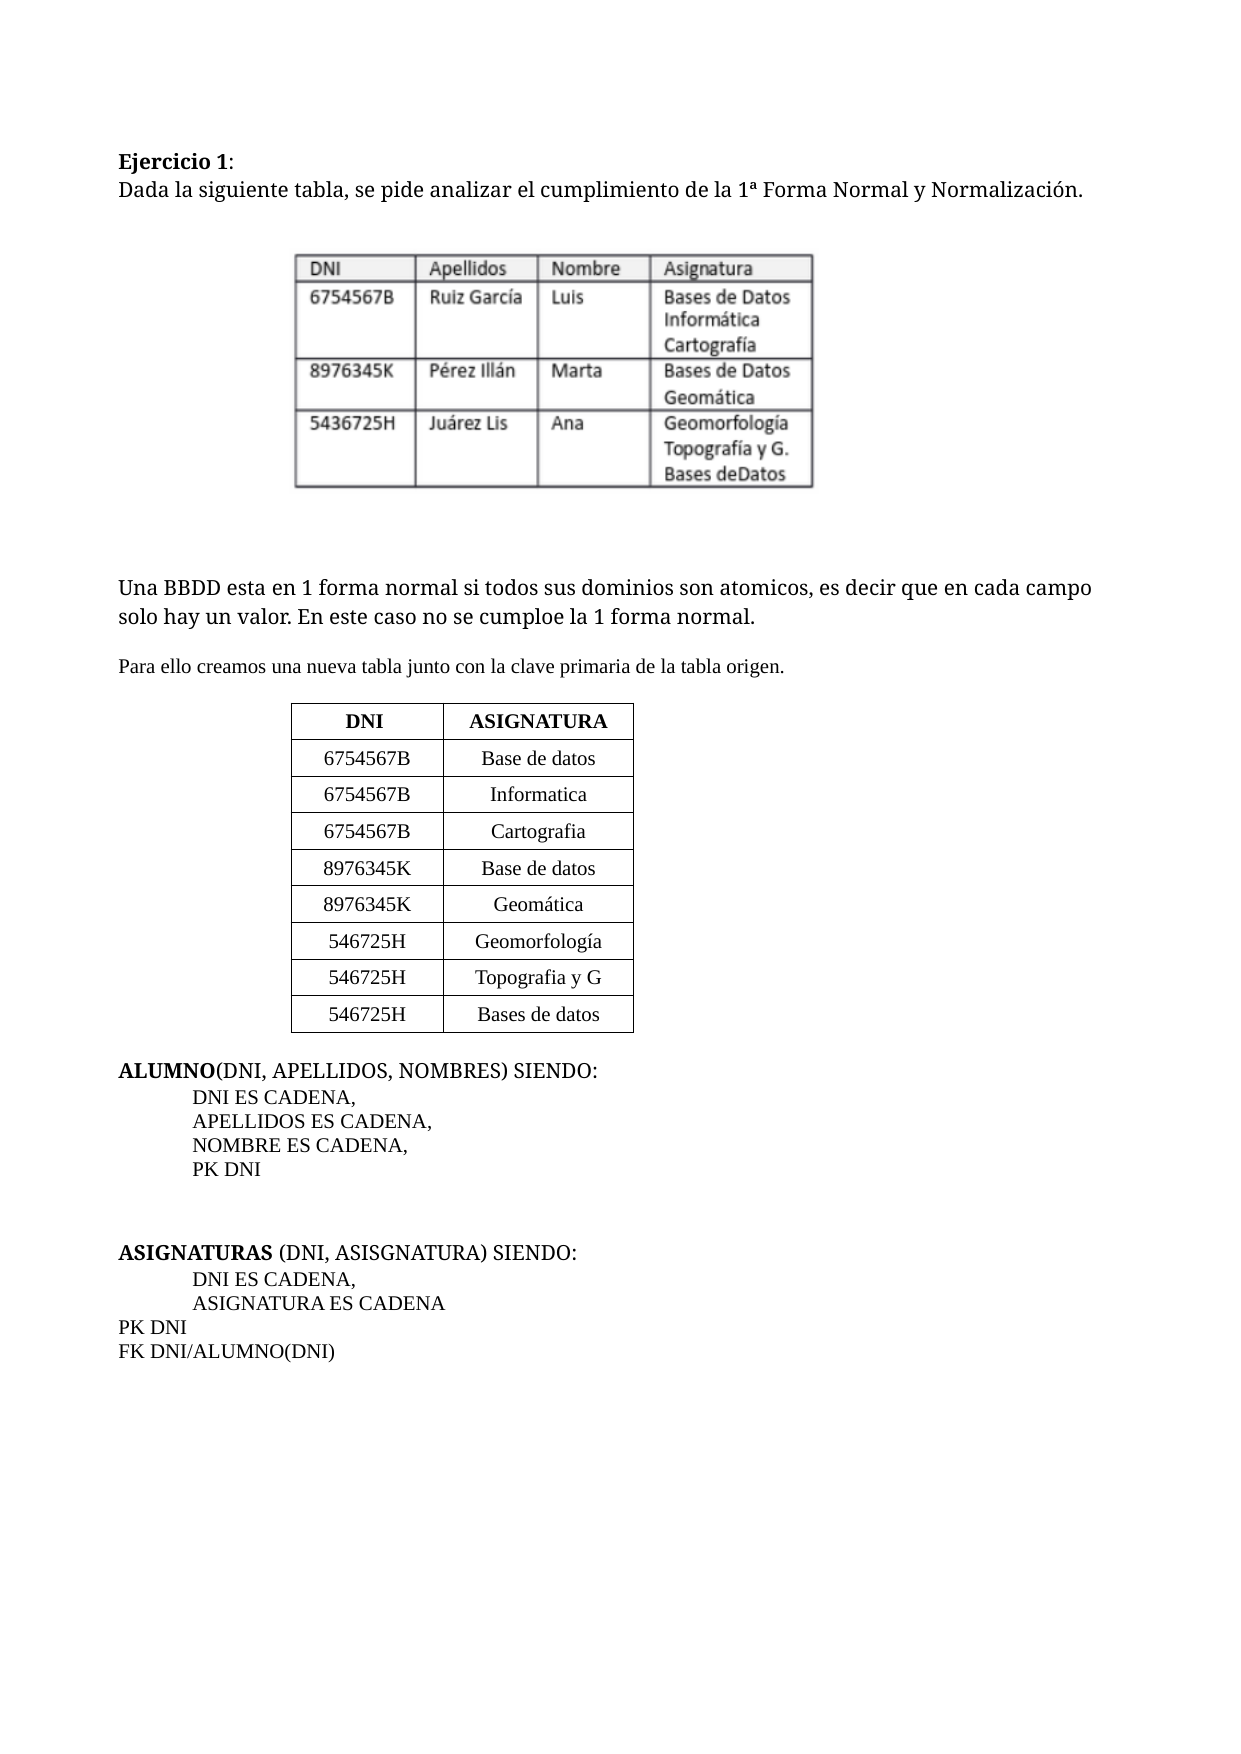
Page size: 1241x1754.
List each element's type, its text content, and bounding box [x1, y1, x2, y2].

table_cell 546725H [292, 923, 443, 958]
table_cell 546725H [292, 960, 443, 995]
text ASIGNATURAS (DNI, ASISGNATURA) SIENDO: [118, 1238, 1122, 1267]
table_cell 8976345K [292, 886, 443, 922]
table_cell Topografia y G [444, 960, 633, 995]
text Una BBDD esta en 1 forma normal si todos sus dominios son atomicos, es decir que en cada campo solo hay un valor. En este caso no se cumploe la 1 forma normal. [118, 573, 1122, 630]
table_header ASIGNATURA [444, 704, 633, 739]
table_cell 546725H [292, 996, 443, 1032]
table_cell Geomorfología [444, 923, 633, 958]
table_cell 6754567B [292, 740, 443, 776]
text ALUMNO(DNI, APELLIDOS, NOMBRES) SIENDO: [118, 1057, 1122, 1085]
table_cell 8976345K [292, 850, 443, 885]
text PK DNI [118, 1157, 1122, 1181]
table_header DNI [292, 704, 443, 739]
picture [286, 238, 824, 499]
text NOMBRE ES CADENA, [118, 1133, 1122, 1157]
table_cell 6754567B [292, 777, 443, 812]
table_cell Base de datos [444, 740, 633, 776]
text PK DNI [118, 1315, 1122, 1339]
text DNI ES CADENA, [118, 1085, 1122, 1109]
table_cell Informatica [444, 777, 633, 812]
table_cell Cartografia [444, 813, 633, 849]
text ASIGNATURA ES CADENA [118, 1291, 1122, 1315]
table_cell Geomática [444, 886, 633, 922]
text FK DNI/ALUMNO(DNI) [118, 1339, 1122, 1363]
text DNI ES CADENA, [118, 1267, 1122, 1291]
table_cell Bases de datos [444, 996, 633, 1032]
text Ejercicio 1: Dada la siguiente tabla, se pide analizar el cumplimiento de la 1ª Forma Normal y Normalización. [118, 147, 1122, 204]
text Para ello creamos una nueva tabla junto con la clave primaria de la tabla origen. [118, 654, 1122, 678]
text APELLIDOS ES CADENA, [118, 1109, 1122, 1133]
table_cell 6754567B [292, 813, 443, 849]
table_cell Base de datos [444, 850, 633, 885]
